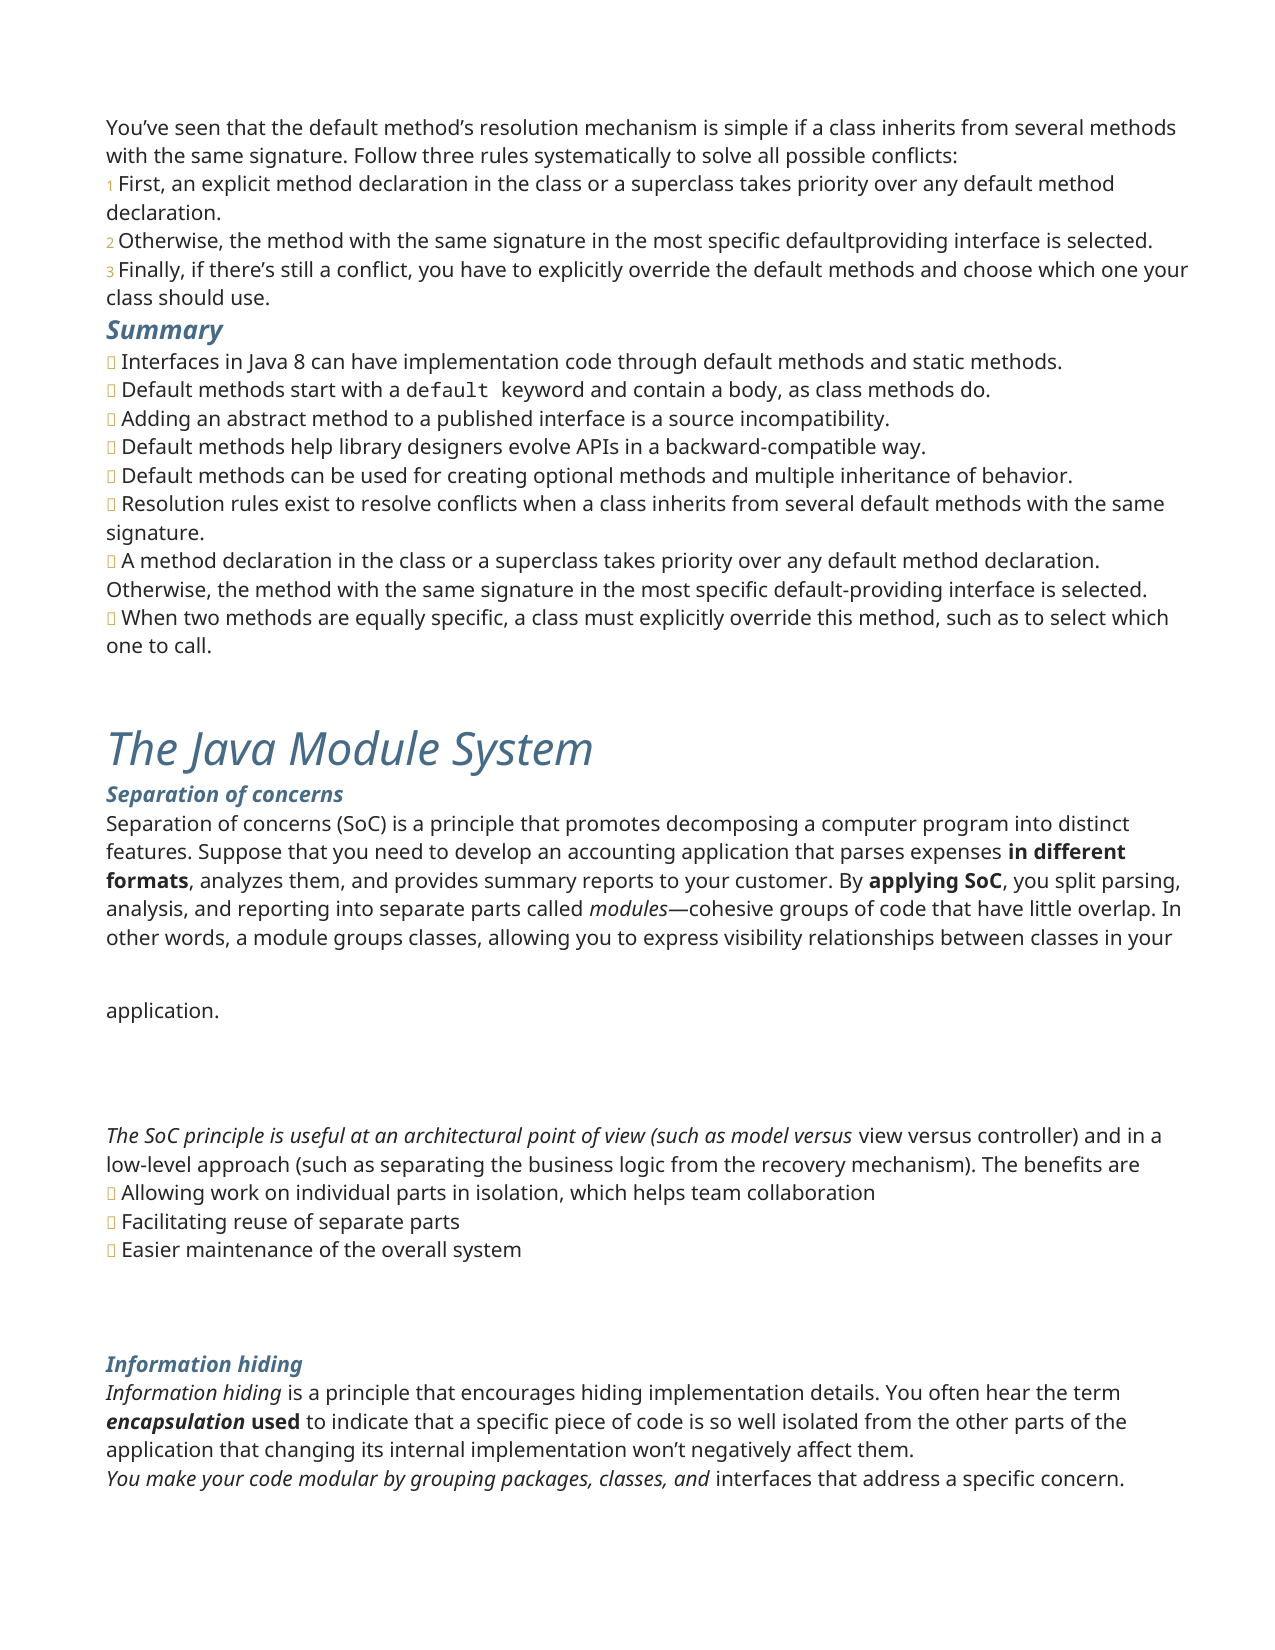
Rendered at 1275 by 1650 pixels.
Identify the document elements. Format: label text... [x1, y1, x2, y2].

text  Default methods start with a default keyword and contain a body, as class methods do. [106, 376, 1190, 404]
text 1 First, an explicit method declaration in the class or a superclass takes priority over any default method declaration. [106, 169, 1190, 226]
text  Resolution rules exist to resolve conflicts when a class inherits from several default methods with the same signature. [106, 489, 1190, 546]
text  Interfaces in Java 8 can have implementation code through default methods and static methods. [106, 347, 1190, 376]
text The SoC principle is useful at an architectural point of view (such as model versus view versus controller) and in a low-level approach (such as separating the business logic from the recovery mechanism). The benefits are [106, 1121, 1190, 1178]
text You’ve seen that the default method’s resolution mechanism is simple if a class inherits from several methods with the same signature. Follow three rules systematically to solve all possible conflicts: [106, 113, 1190, 169]
text 2 Otherwise, the method with the same signature in the most specific defaultproviding interface is selected. [106, 226, 1190, 255]
text 3 Finally, if there’s still a conflict, you have to explicitly override the default methods and choose which one your class should use. [106, 255, 1190, 312]
text Separation of concerns (SoC) is a principle that promotes decomposing a computer program into distinct features. Suppose that you need to develop an accounting application that parses expenses in different formats, analyzes them, and provides summary reports to your customer. By applying SoC, you split parsing, analysis, and reporting into separate parts called modules—cohesive groups of code that have little overlap. In other words, a module groups classes, allowing you to express visibility relationships between classes in your application. [106, 809, 1190, 1036]
text Information hiding is a principle that encourages hiding implementation details. You often hear the term encapsulation used to indicate that a specific piece of code is so well isolated from the other parts of the application that changing its internal implementation won’t negatively affect them. [106, 1378, 1190, 1464]
text  Easier maintenance of the overall system [106, 1235, 1190, 1264]
text You make your code modular by grouping packages, classes, and interfaces that address a specific concern. [106, 1464, 1190, 1492]
text  Default methods can be used for creating optional methods and multiple inheritance of behavior. [106, 461, 1190, 489]
text  Default methods help library designers evolve APIs in a backward-compatible way. [106, 432, 1190, 461]
text  Adding an abstract method to a published interface is a source incompatibility. [106, 404, 1190, 432]
text  Facilitating reuse of separate parts [106, 1207, 1190, 1235]
text Information hiding [106, 1349, 1190, 1378]
text The Java Module System [106, 717, 1190, 779]
text  When two methods are equally specific, a class must explicitly override this method, such as to select which one to call. [106, 603, 1190, 660]
text Separation of concerns [106, 779, 1190, 809]
text Summary [106, 312, 1190, 347]
text  Allowing work on individual parts in isolation, which helps team collaboration [106, 1178, 1190, 1207]
text  A method declaration in the class or a superclass takes priority over any default method declaration. Otherwise, the method with the same signature in the most specific default-providing interface is selected. [106, 546, 1190, 603]
